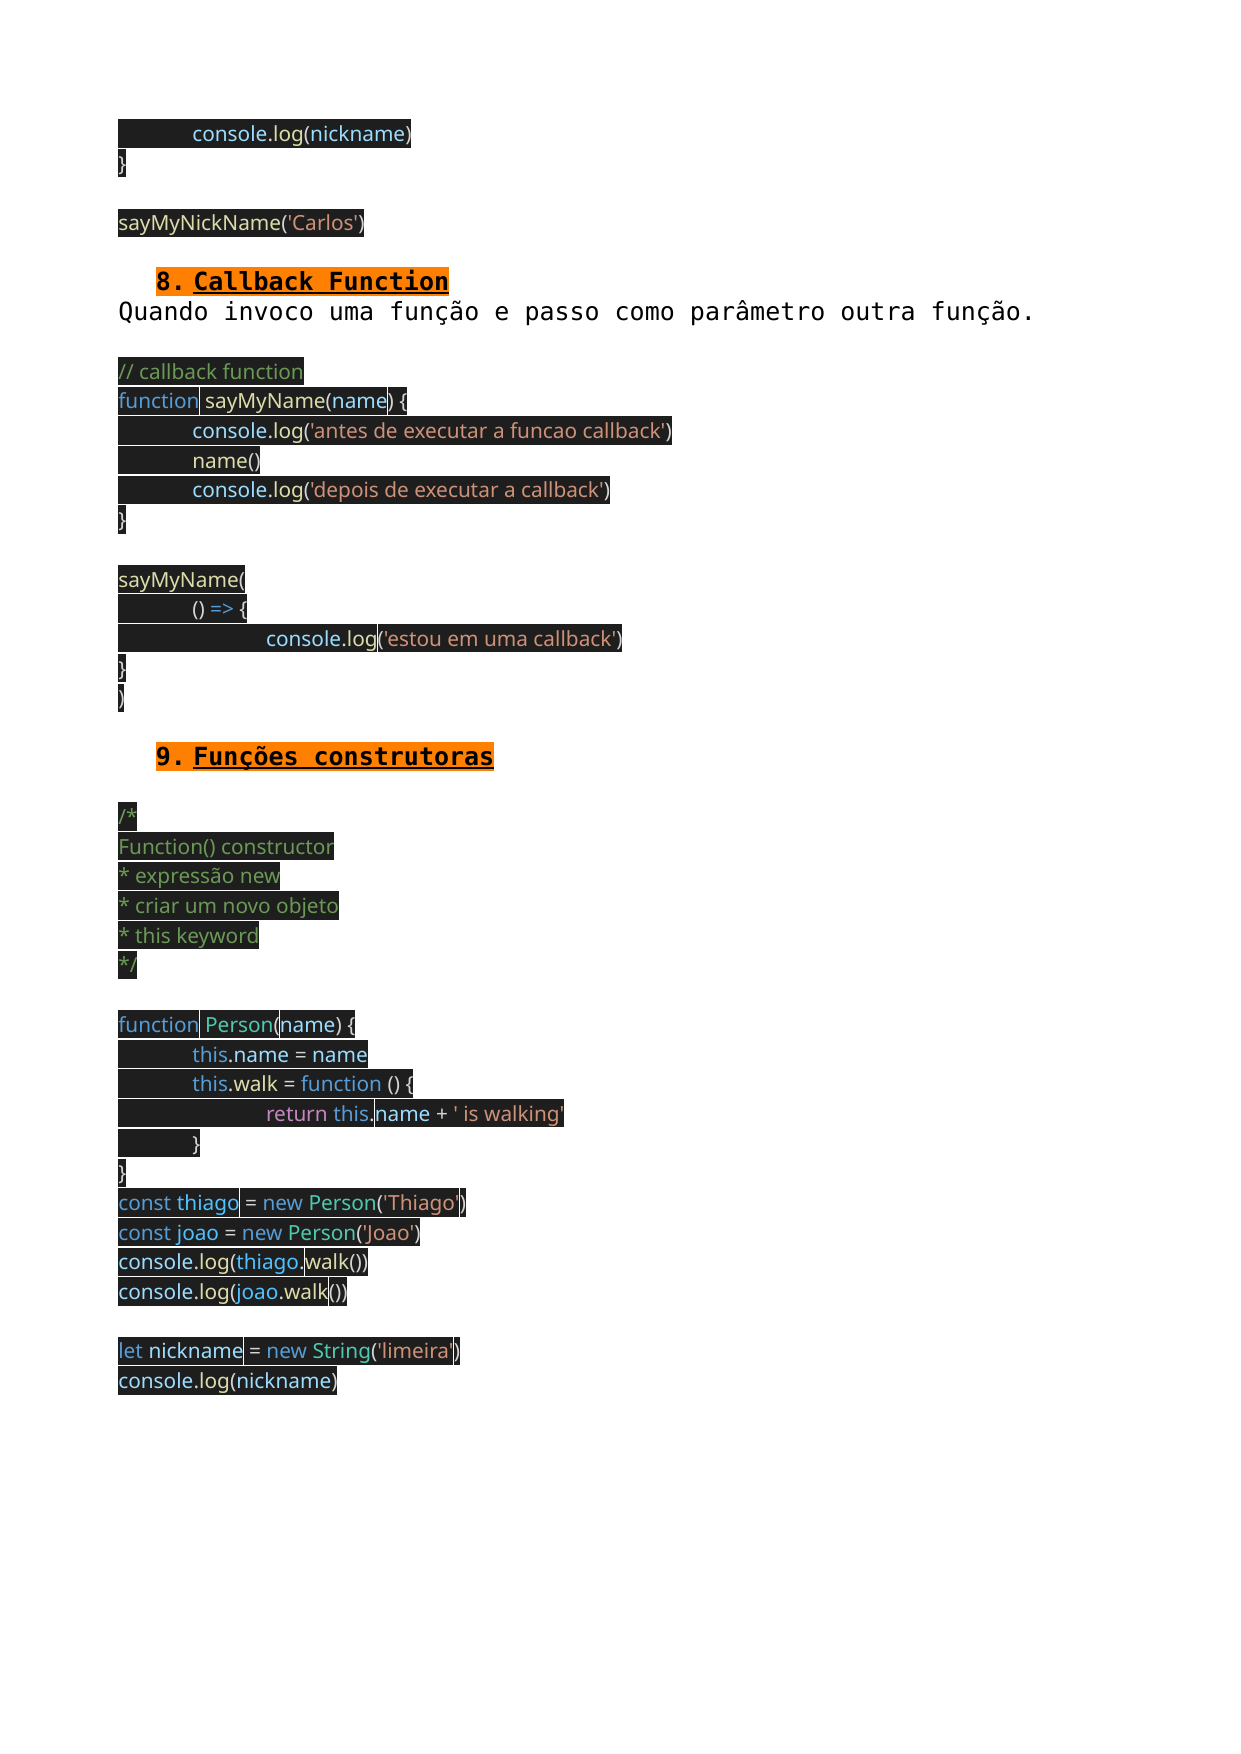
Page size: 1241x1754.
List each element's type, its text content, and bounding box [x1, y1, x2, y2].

text this.name = name [118, 1038, 1122, 1068]
text () => { [118, 593, 1122, 623]
text Quando invoco uma função e passo como parâmetro outra função. [118, 296, 1122, 326]
text /* [118, 801, 1122, 831]
text * criar um novo objeto [118, 890, 1122, 920]
text return this.name + ' is walking' [118, 1098, 1122, 1127]
list Funções construtoras [193, 742, 1122, 771]
list Callback Function [193, 267, 1122, 296]
text } [118, 148, 1122, 177]
text console.log(nickname) [118, 1365, 1122, 1395]
text ) [118, 682, 1122, 712]
text console.log(nickname) [118, 118, 1122, 148]
text * expressão new [118, 860, 1122, 890]
text } [118, 1157, 1122, 1187]
text name() [118, 445, 1122, 474]
text console.log(thiago.walk()) [118, 1246, 1122, 1276]
text let nickname = new String('limeira') [118, 1335, 1122, 1365]
text console.log('depois de executar a callback') [118, 474, 1122, 504]
text } [118, 652, 1122, 682]
text } [118, 504, 1122, 534]
text sayMyName( [118, 563, 1122, 593]
text const thiago = new Person('Thiago') [118, 1187, 1122, 1217]
text console.log(joao.walk()) [118, 1276, 1122, 1306]
text function Person(name) { [118, 1009, 1122, 1038]
text function sayMyName(name) { [118, 385, 1122, 415]
text Function() constructor [118, 831, 1122, 860]
text sayMyNickName('Carlos') [118, 207, 1122, 237]
text * this keyword [118, 920, 1122, 949]
text console.log('antes de executar a funcao callback') [118, 415, 1122, 445]
text this.walk = function () { [118, 1068, 1122, 1098]
text console.log('estou em uma callback') [118, 623, 1122, 652]
text } [118, 1127, 1122, 1157]
text const joao = new Person('Joao') [118, 1217, 1122, 1246]
text */ [118, 949, 1122, 979]
text // callback function [118, 356, 1122, 385]
